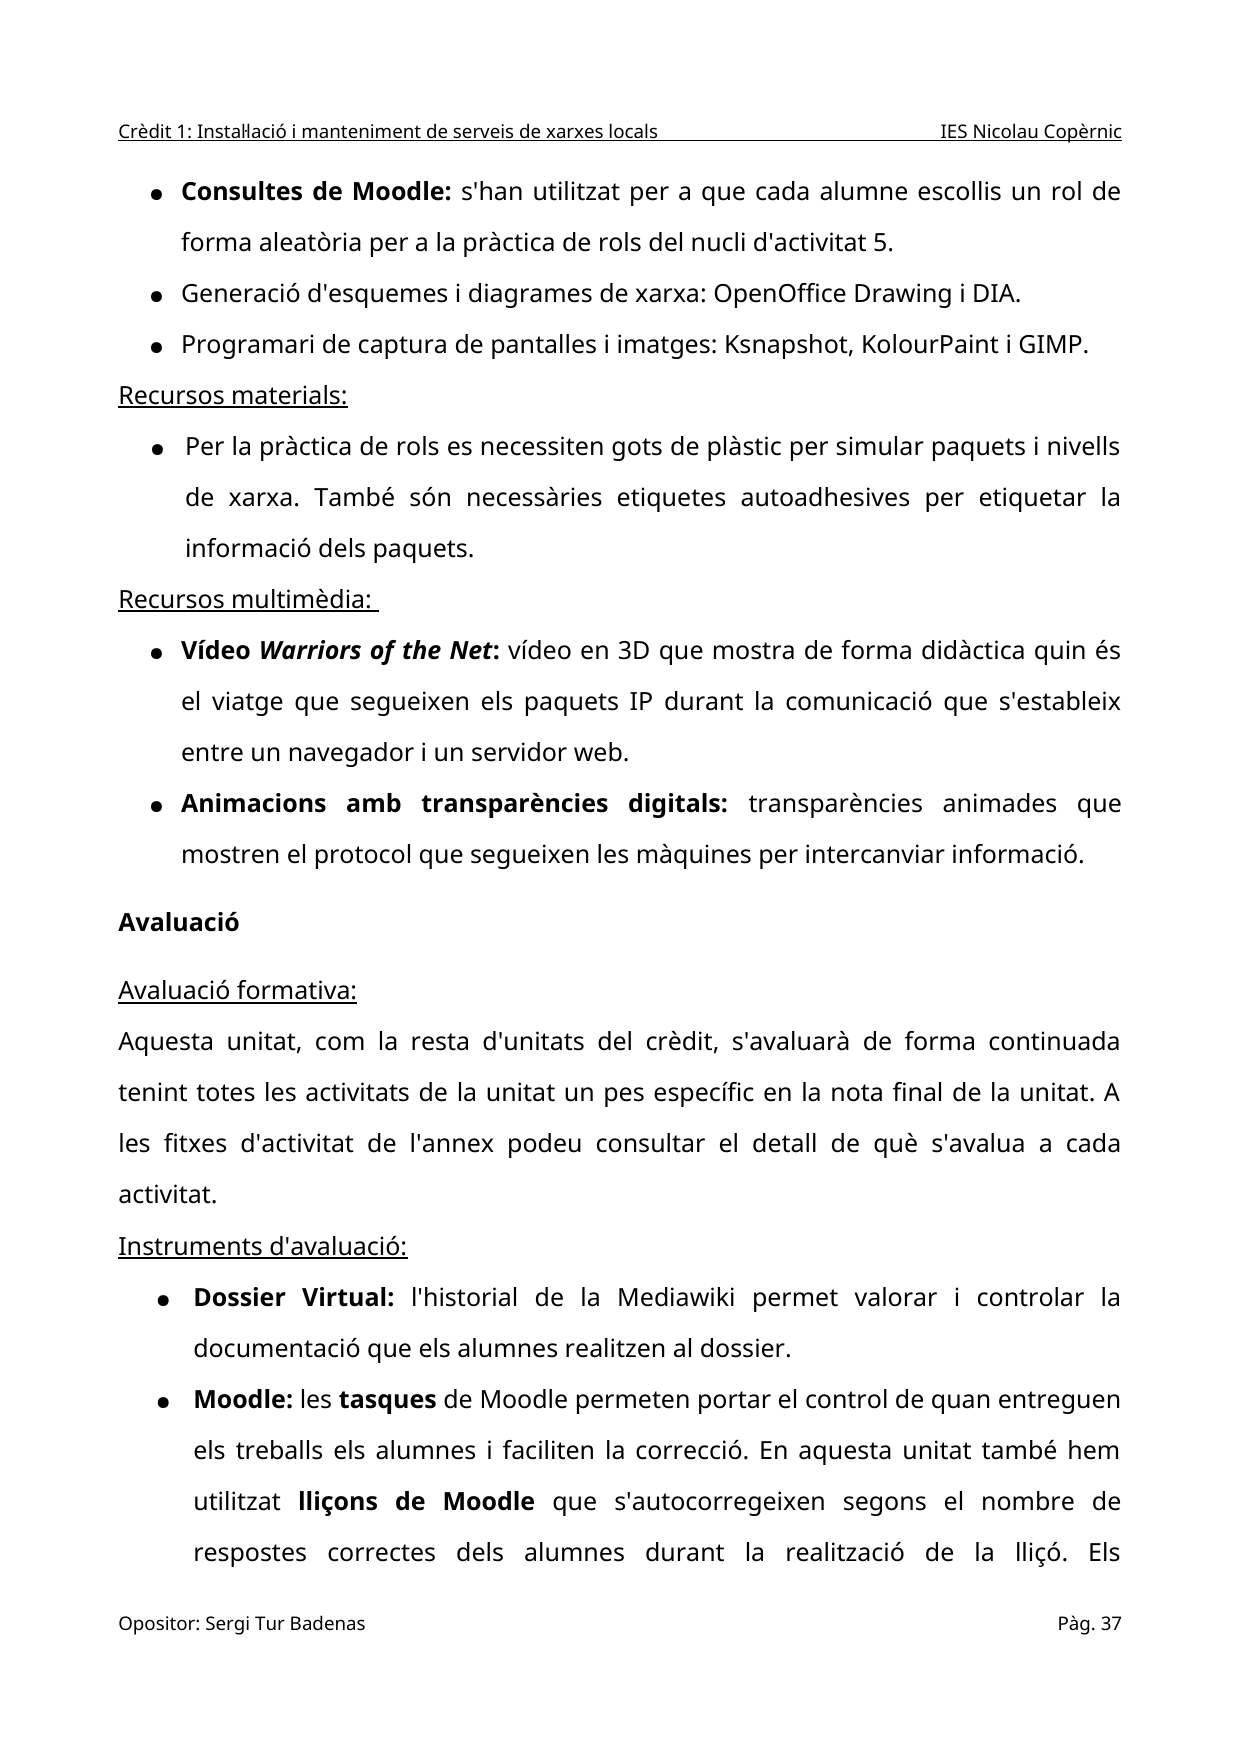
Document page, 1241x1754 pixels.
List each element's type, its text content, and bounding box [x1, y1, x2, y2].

list Generació d'esquemes i diagrames de xarxa: OpenOffice Drawing i DIA. [149, 275, 1122, 309]
list Programari de captura de pantalles i imatges: Ksnapshot, KolourPaint i GIMP. [149, 326, 1122, 360]
list Moodle: les tasques de Moodle permeten portar el control de quan entreguen els treballs els alumnes i faciliten la correcció. En aquesta unitat també hem utilitzat lliçons de Moodle que s'autocorregeixen segons el nombre de respostes correctes dels alumnes durant la realització de la lliçó. Els [156, 1381, 1122, 1568]
list Per la pràctica de rols es necessiten gots de plàstic per simular paquets i nivells de xarxa. També són necessàries etiquetes autoadhesives per etiquetar la informació dels paquets. [150, 428, 1122, 564]
text Avaluació [118, 905, 1122, 939]
list Consultes de Moodle: s'han utilitzat per a que cada alumne escollis un rol de forma aleatòria per a la pràctica de rols del nucli d'activitat 5. [149, 173, 1122, 258]
text Instruments d'avaluació: [118, 1228, 1122, 1262]
list Dossier Virtual: l'historial de la Mediawiki permet valorar i controlar la documentació que els alumnes realitzen al dossier. [156, 1279, 1122, 1364]
text Avaluació formativa: [118, 973, 1122, 1007]
text Recursos materials: [118, 377, 1122, 411]
text Recursos multimèdia: [118, 581, 1122, 616]
list Vídeo Warriors of the Net: vídeo en 3D que mostra de forma didàctica quin és el viatge que segueixen els paquets IP durant la comunicació que s'estableix entre un navegador i un servidor web. [149, 632, 1122, 769]
list Animacions amb transparències digitals: transparències animades que mostren el protocol que segueixen les màquines per intercanviar informació. [149, 786, 1122, 871]
text Aquesta unitat, com la resta d'unitats del crèdit, s'avaluarà de forma continuada tenint totes les activitats de la unitat un pes específic en la nota final de la unitat. A les fitxes d'activitat de l'annex podeu consultar el detall de què s'avalua a cada activitat. [118, 1024, 1122, 1211]
